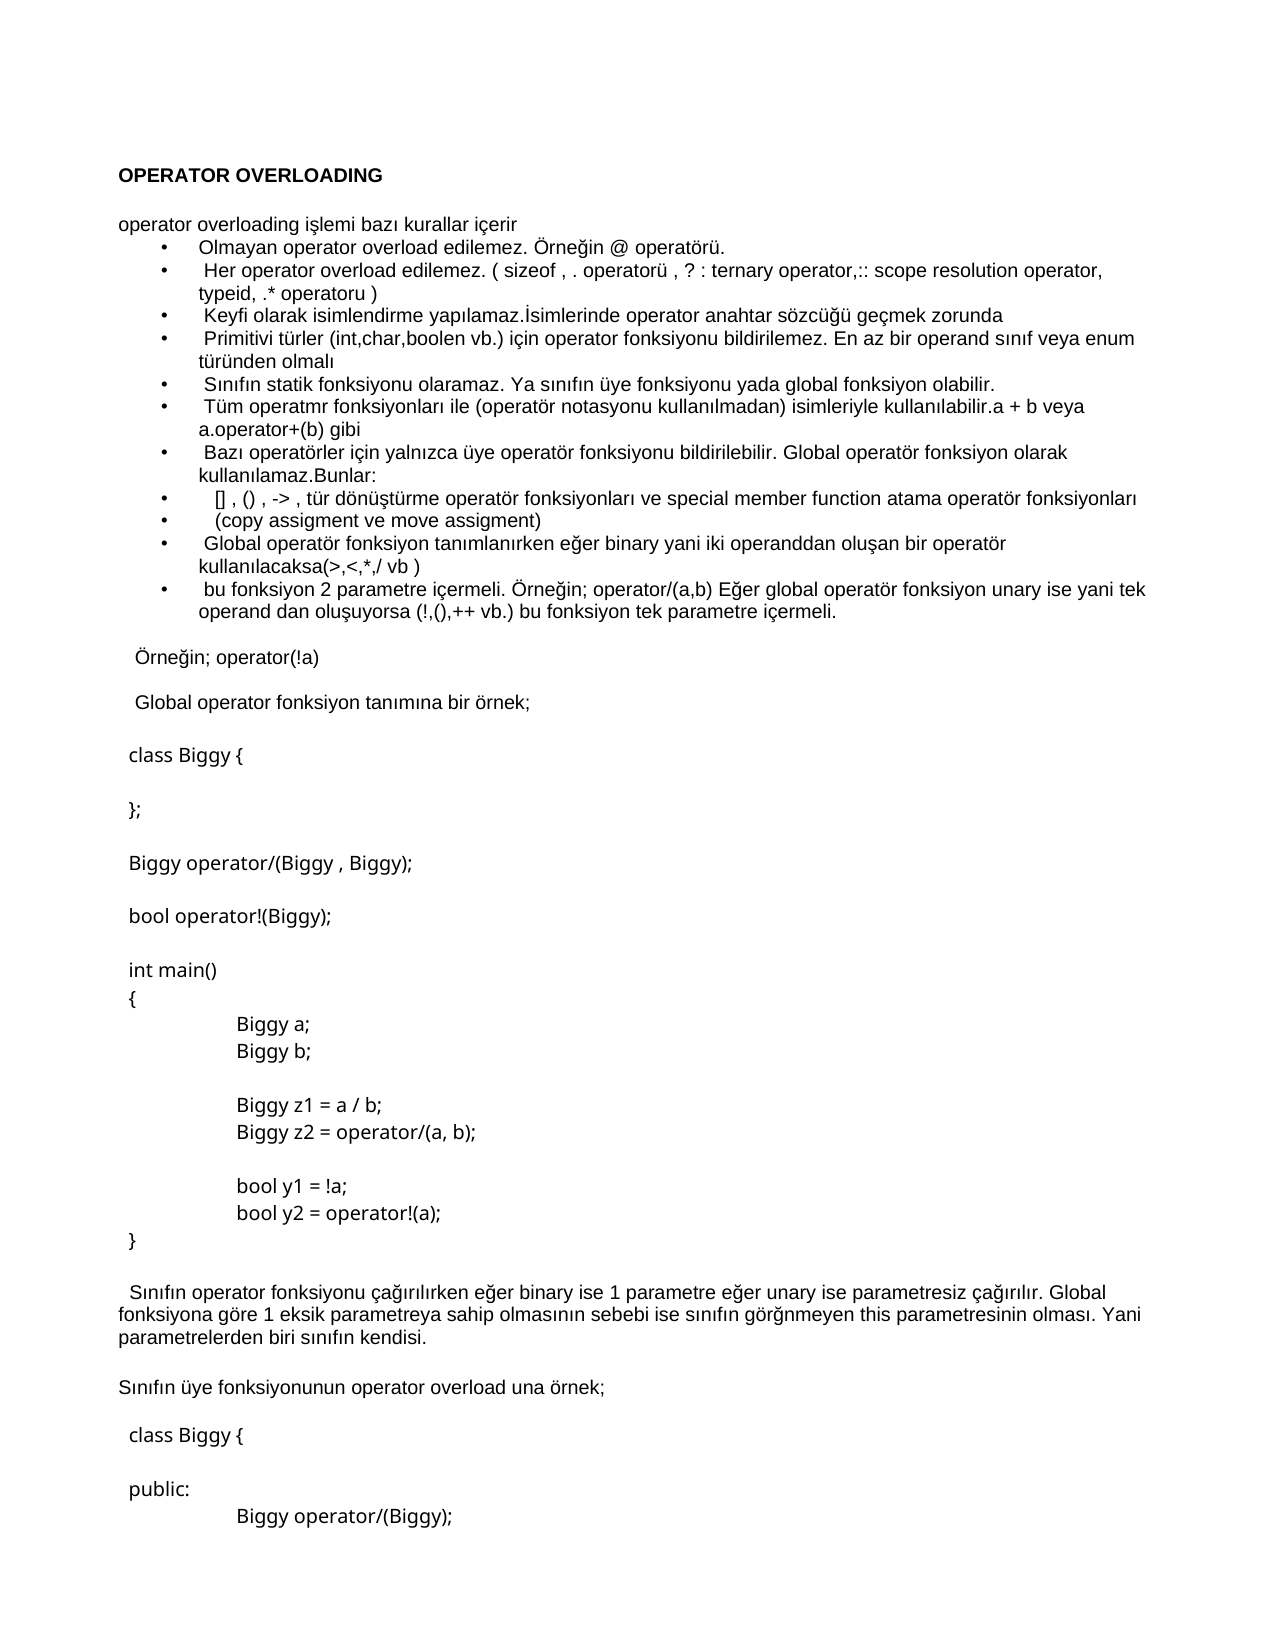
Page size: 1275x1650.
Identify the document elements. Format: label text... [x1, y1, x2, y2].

text bool y2 = operator!(a); [118, 1199, 1157, 1227]
text OPERATOR OVERLOADING [118, 163, 1157, 186]
text Örneğin; operator(!a) [118, 646, 1157, 668]
text Biggy z1 = a / b; [118, 1092, 1157, 1119]
text bool y1 = !a; [118, 1173, 1157, 1199]
text Biggy z2 = operator/(a, b); [118, 1119, 1157, 1146]
text operator overloading işlemi bazı kurallar içerir [118, 213, 1157, 236]
text } [118, 1227, 1157, 1253]
list [] , () , -> , tür dönüştürme operatör fonksiyonları ve special member function atama operatör fonksiyonları [161, 486, 1157, 509]
text int main() [118, 957, 1157, 984]
text Biggy operator/(Biggy); [118, 1502, 1157, 1529]
text public: [118, 1475, 1157, 1502]
list Primitivi türler (int,char,boolen vb.) için operator fonksiyonu bildirilemez. En az bir operand sınıf veya enum türünden olmalı [161, 327, 1157, 373]
text Global operator fonksiyon tanımına bir örnek; [118, 691, 1157, 714]
list Sınıfın statik fonksiyonu olaramaz. Ya sınıfın üye fonksiyonu yada global fonksiyon olabilir. [161, 373, 1157, 395]
text Biggy a; [118, 1011, 1157, 1038]
text class Biggy { [118, 741, 1157, 768]
list bu fonksiyon 2 parametre içermeli. Örneğin; operator/(a,b) Eğer global operatör fonksiyon unary ise yani tek operand dan oluşuyorsa (!,(),++ vb.) bu fonksiyon tek parametre içermeli. [161, 578, 1157, 623]
text }; [118, 795, 1157, 822]
list Bazı operatörler için yalnızca üye operatör fonksiyonu bildirilebilir. Global operatör fonksiyon olarak kullanılamaz.Bunlar: [161, 441, 1157, 486]
text class Biggy { [118, 1421, 1157, 1448]
list Keyfi olarak isimlendirme yapılamaz.İsimlerinde operator anahtar sözcüğü geçmek zorunda [161, 304, 1157, 327]
text { [118, 984, 1157, 1011]
text bool operator!(Biggy); [118, 903, 1157, 930]
list (copy assigment ve move assigment) [161, 509, 1157, 532]
text Sınıfın operator fonksiyonu çağırılırken eğer binary ise 1 parametre eğer unary ise parametresiz çağırılır. Global fonksiyona göre 1 eksik parametreya sahip olmasının sebebi ise sınıfın görğnmeyen this parametresinin olması. Yani parametrelerden biri sınıfın kendisi. [118, 1281, 1157, 1349]
list Global operatör fonksiyon tanımlanırken eğer binary yani iki operanddan oluşan bir operatör kullanılacaksa(>,<,*,/ vb ) [161, 532, 1157, 578]
list Her operator overload edilemez. ( sizeof , . operatorü , ? : ternary operator,:: scope resolution operator, typeid, .* operatoru ) [161, 259, 1157, 304]
text Biggy b; [118, 1038, 1157, 1065]
list Tüm operatmr fonksiyonları ile (operatör notasyonu kullanılmadan) isimleriyle kullanılabilir.a + b veya a.operator+(b) gibi [161, 395, 1157, 441]
text Biggy operator/(Biggy , Biggy); [118, 849, 1157, 876]
list Olmayan operator overload edilemez. Örneğin @ operatörü. [161, 236, 1157, 259]
text Sınıfın üye fonksiyonunun operator overload una örnek; [118, 1376, 1157, 1398]
